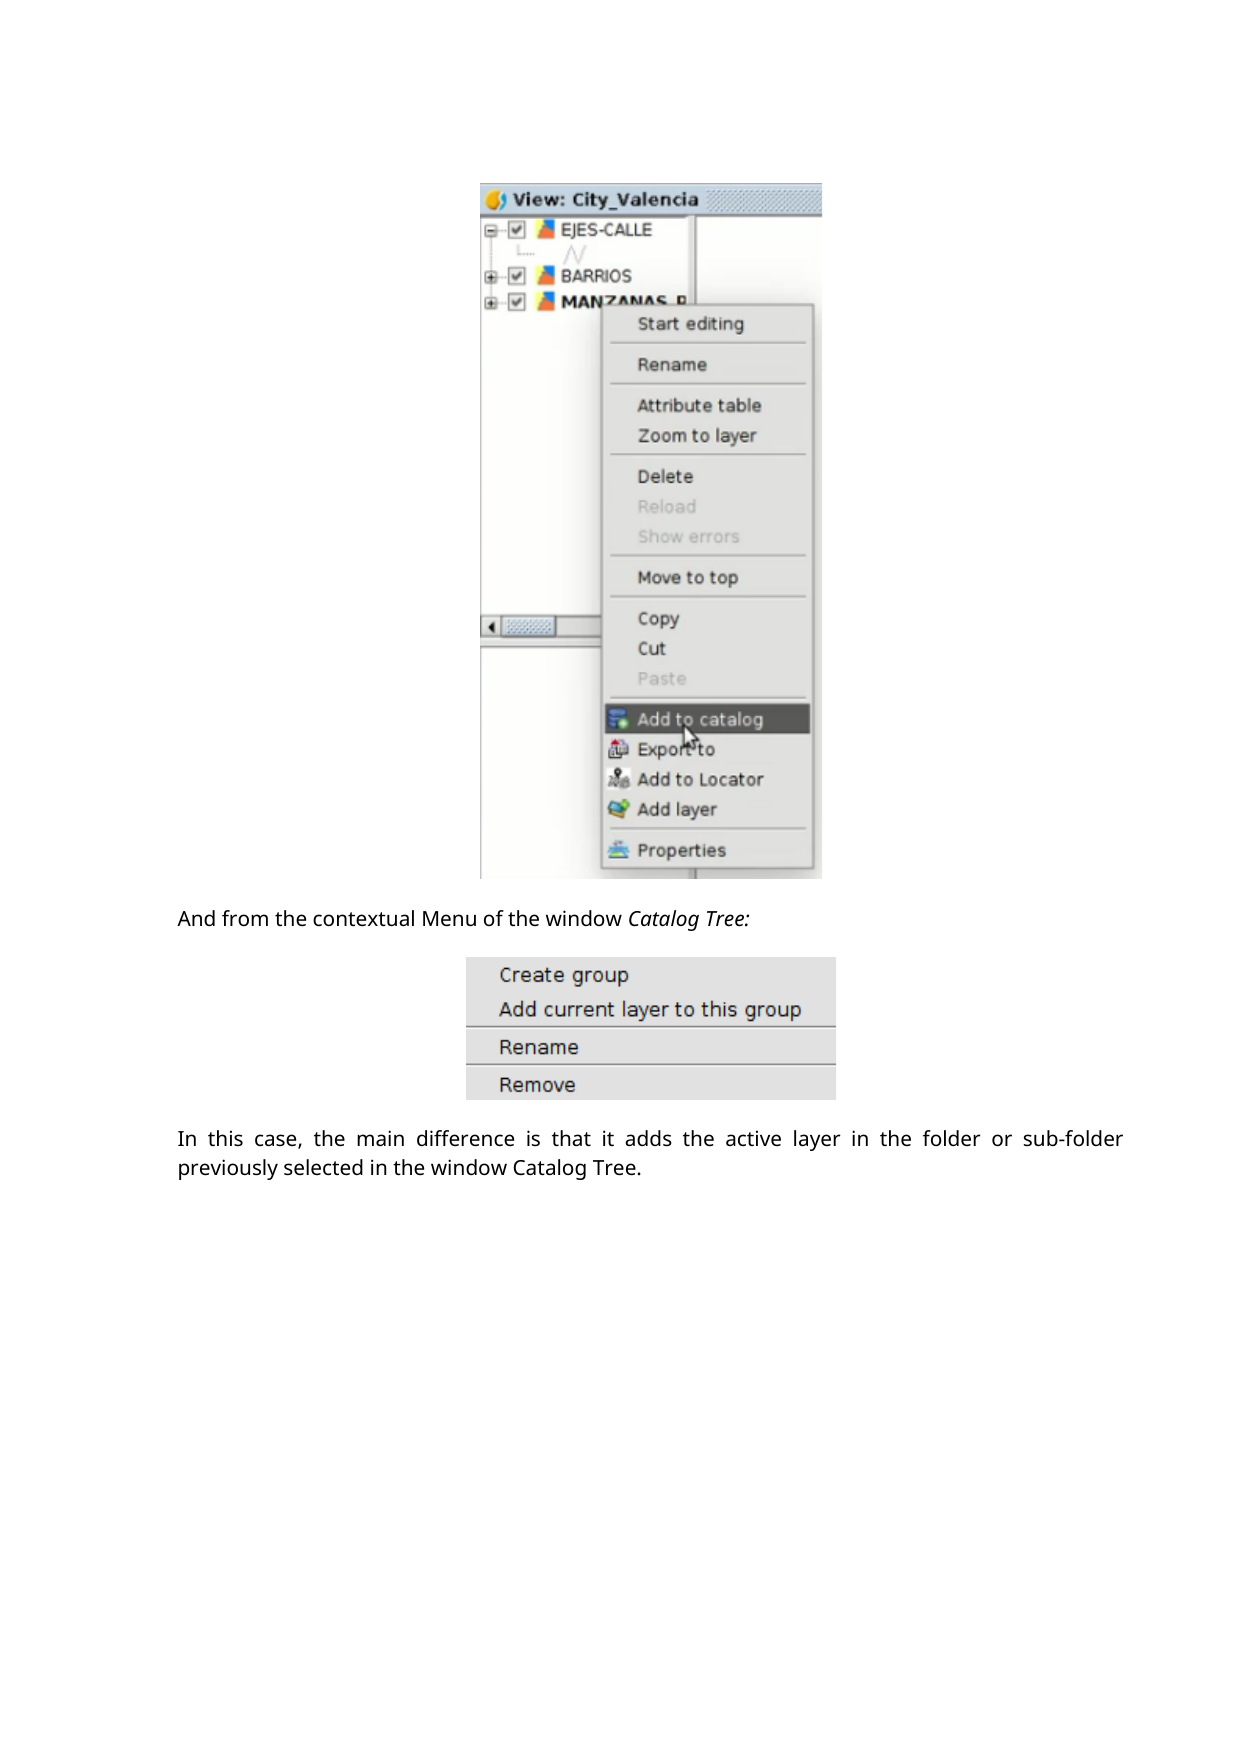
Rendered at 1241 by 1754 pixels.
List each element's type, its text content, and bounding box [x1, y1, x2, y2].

picture [480, 183, 823, 879]
picture [466, 957, 837, 1100]
text And from the contextual Menu of the window Catalog Tree: [177, 904, 1125, 932]
text In this case, the main difference is that it adds the active layer in the folder or sub-folder previously selected in the window Catalog Tree. [177, 1124, 1125, 1181]
